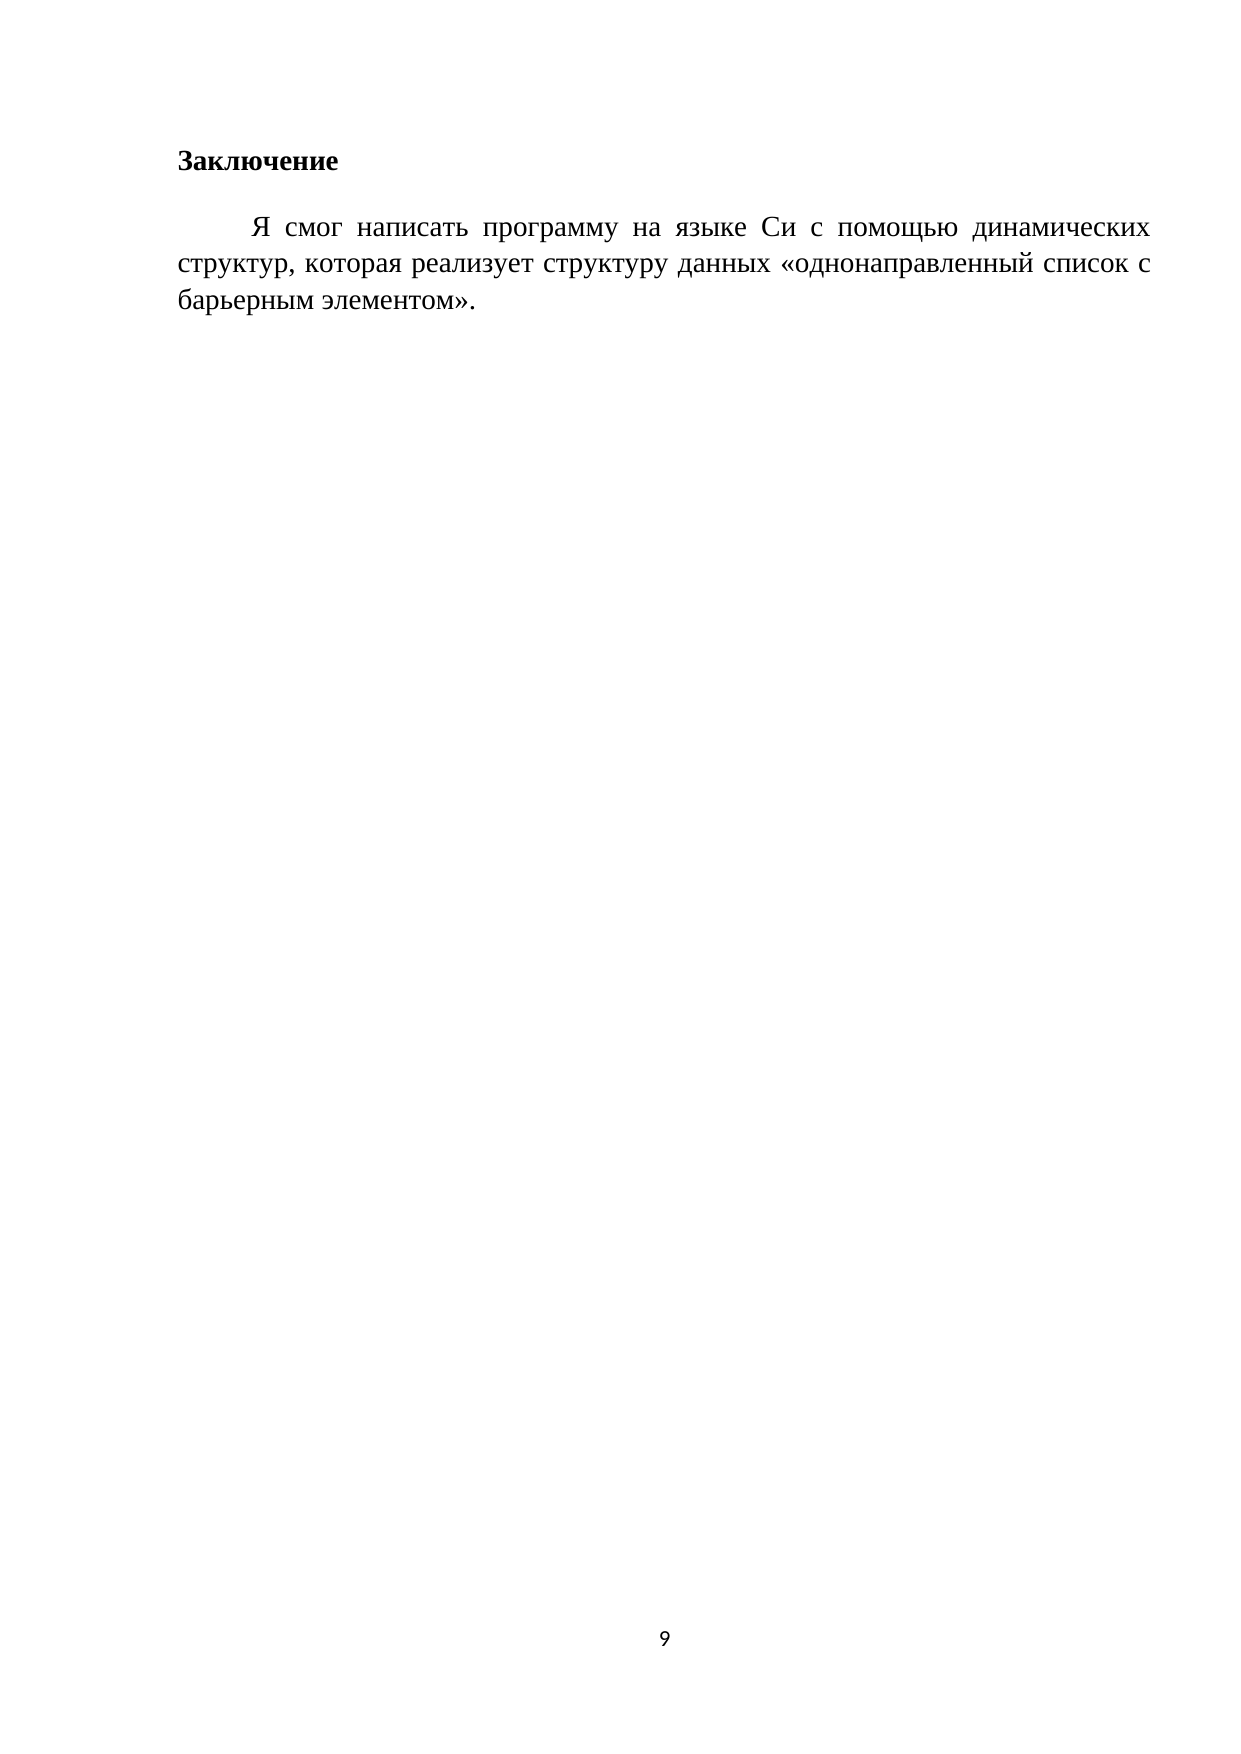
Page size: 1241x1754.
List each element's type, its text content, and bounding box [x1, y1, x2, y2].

subtitle Заключение [177, 143, 1152, 177]
text Я смог написать программу на языке Си с помощью динамических структур, которая реализует структуру данных «однонаправленный список с барьерным элементом». [177, 209, 1152, 315]
